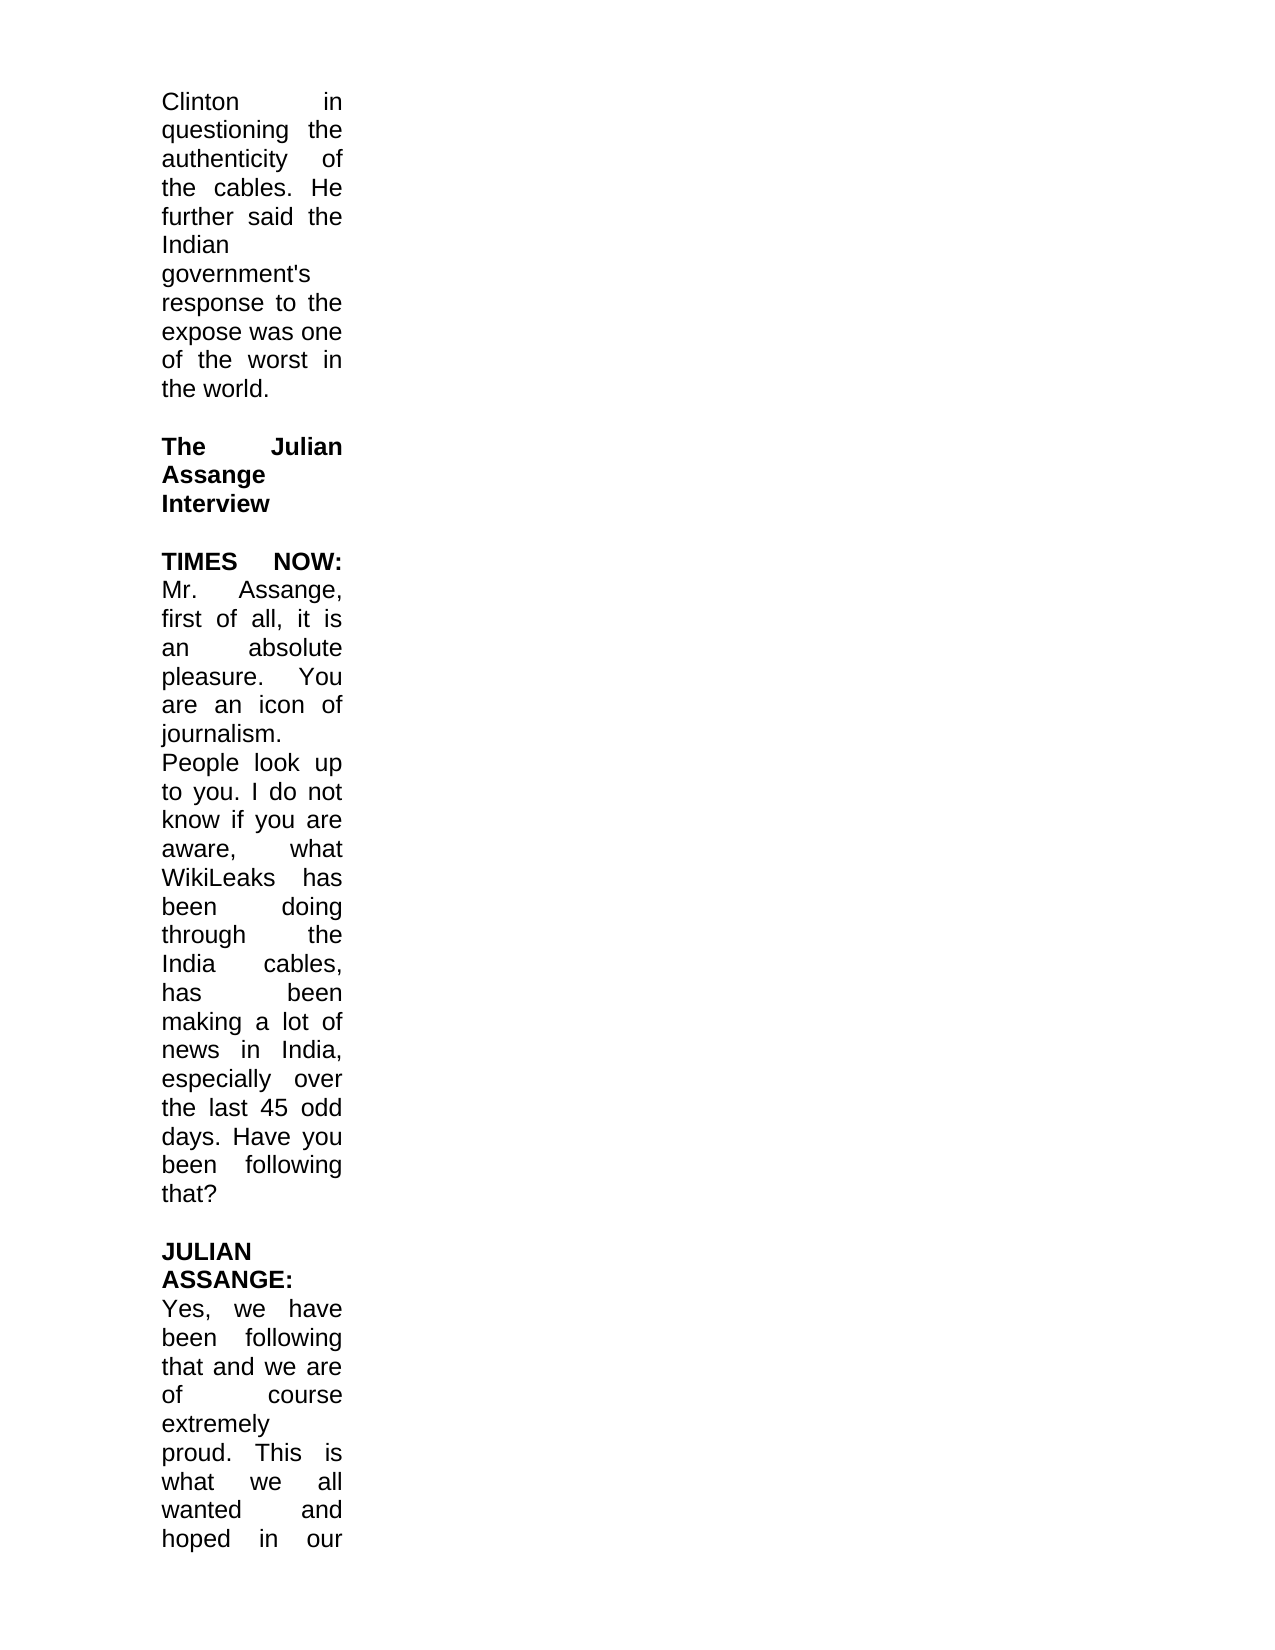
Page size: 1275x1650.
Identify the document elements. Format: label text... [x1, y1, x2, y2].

table_cell Clinton in questioning the authenticity of the cables. He further said the Indian government's response to the expose was one of the worst in the world. The Julian Assange Interview TIMES NOW: Mr. Assange, first of all, it is an absolute pleasure. You are an icon of journalism. People look up to you. I do not know if you are aware, what WikiLeaks has been doing through the India cables, has been making a lot of news in India, especially over the last 45 odd days. Have you been following that? JULIAN ASSANGE: Yes, we have been following that and we are of course extremely proud. This is what we all wanted and hoped in our [156, 81, 348, 1558]
table_header [150, 75, 1125, 1564]
